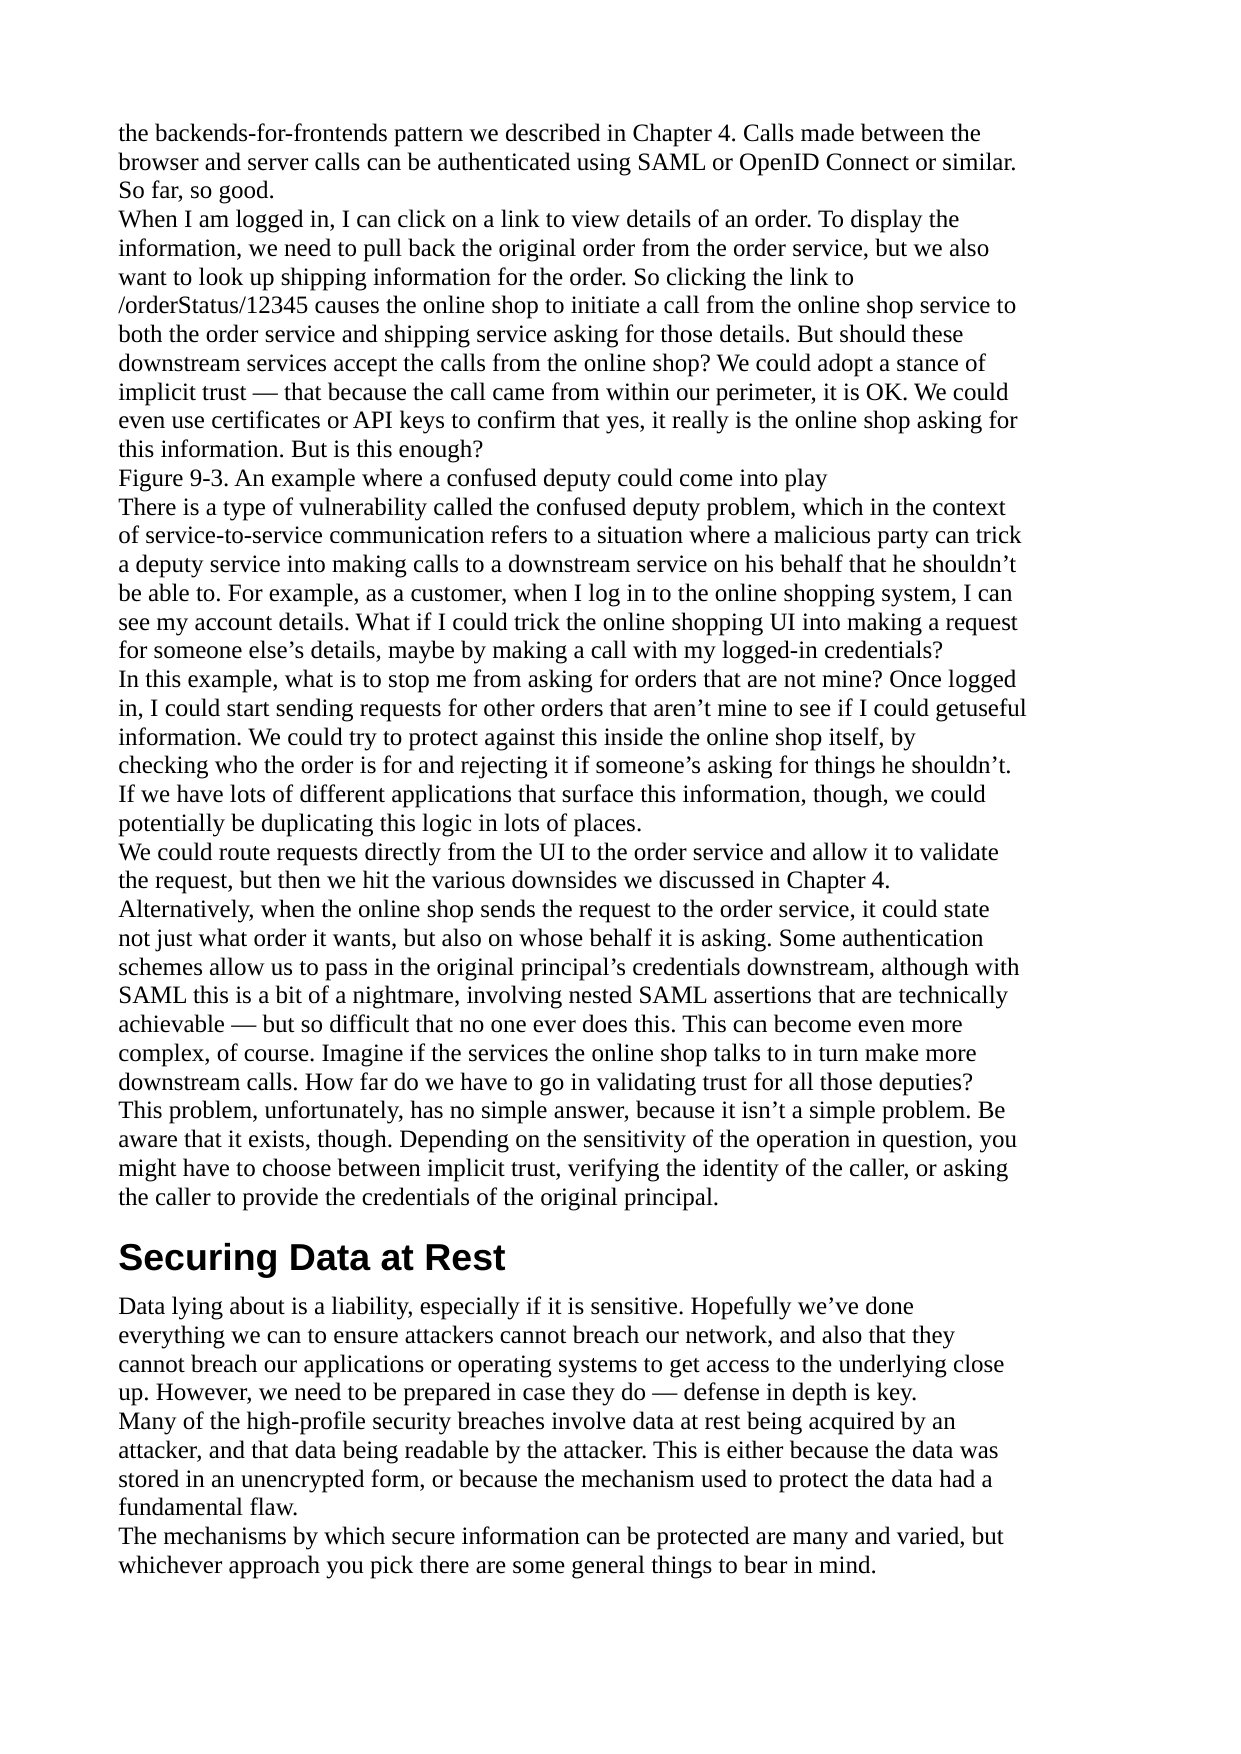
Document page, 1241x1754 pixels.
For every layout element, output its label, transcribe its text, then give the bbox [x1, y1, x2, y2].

text be able to. For example, as a customer, when I log in to the online shopping system, I can [118, 578, 1122, 607]
text So far, so good. [118, 176, 1122, 204]
subtitle Securing Data at Rest [118, 1236, 1122, 1279]
text information, we need to pull back the original order from the order service, but we also [118, 233, 1122, 262]
text everything we can to ensure attackers cannot breach our network, and also that they [118, 1320, 1122, 1349]
text for someone else’s details, maybe by making a call with my logged-in credentials? [118, 636, 1122, 664]
text downstream services accept the calls from the online shop? We could adopt a stance of [118, 348, 1122, 377]
text potentially be duplicating this logic in lots of places. [118, 808, 1122, 837]
text of service-to-service communication refers to a situation where a malicious party can trick [118, 521, 1122, 549]
text checking who the order is for and rejecting it if someone’s asking for things he shouldn’t. [118, 751, 1122, 779]
text Data lying about is a liability, especially if it is sensitive. Hopefully we’ve done [118, 1291, 1122, 1320]
text whichever approach you pick there are some general things to bear in mind. [118, 1550, 1122, 1579]
text In this example, what is to stop me from asking for orders that are not mine? Once logged [118, 664, 1122, 693]
text see my account details. What if I could trick the online shopping UI into making a request [118, 607, 1122, 636]
text The mechanisms by which secure information can be protected are many and varied, but [118, 1521, 1122, 1550]
text schemes allow us to pass in the original principal’s credentials downstream, although with [118, 952, 1122, 981]
text This problem, unfortunately, has no simple answer, because it isn’t a simple problem. Be [118, 1096, 1122, 1124]
text There is a type of vulnerability called the confused deputy problem, which in the context [118, 492, 1122, 521]
text achievable — but so difficult that no one ever does this. This can become even more [118, 1009, 1122, 1038]
text up. However, we need to be prepared in case they do — defense in depth is key. [118, 1377, 1122, 1406]
text When I am logged in, I can click on a link to view details of an order. To display the [118, 204, 1122, 233]
text We could route requests directly from the UI to the order service and allow it to validate [118, 837, 1122, 866]
text downstream calls. How far do we have to go in validating trust for all those deputies? [118, 1067, 1122, 1096]
text cannot breach our applications or operating systems to get access to the underlying close [118, 1349, 1122, 1377]
text /orderStatus/12345 causes the online shop to initiate a call from the online shop service to [118, 291, 1122, 319]
text fundamental flaw. [118, 1492, 1122, 1521]
text both the order service and shipping service asking for those details. But should these [118, 319, 1122, 348]
text in, I could start sending requests for other orders that aren’t mine to see if I could getuseful information. We could try to protect against this inside the online shop itself, by [118, 693, 1122, 751]
text Many of the high-profile security breaches involve data at rest being acquired by an [118, 1406, 1122, 1435]
text this information. But is this enough? [118, 434, 1122, 463]
text might have to choose between implicit trust, verifying the identity of the caller, or asking [118, 1153, 1122, 1182]
text Figure 9-3. An example where a confused deputy could come into play [118, 463, 1122, 492]
text the backends-for-frontends pattern we described in Chapter 4. Calls made between the [118, 118, 1122, 147]
text browser and server calls can be authenticated using SAML or OpenID Connect or similar. [118, 147, 1122, 176]
text a deputy service into making calls to a downstream service on his behalf that he shouldn’t [118, 549, 1122, 578]
text the caller to provide the credentials of the original principal. [118, 1182, 1122, 1211]
text SAML this is a bit of a nightmare, involving nested SAML assertions that are technically [118, 981, 1122, 1009]
text want to look up shipping information for the order. So clicking the link to [118, 262, 1122, 291]
text not just what order it wants, but also on whose behalf it is asking. Some authentication [118, 923, 1122, 952]
text implicit trust — that because the call came from within our perimeter, it is OK. We could [118, 377, 1122, 406]
text Alternatively, when the online shop sends the request to the order service, it could state [118, 894, 1122, 923]
text complex, of course. Imagine if the services the online shop talks to in turn make more [118, 1038, 1122, 1067]
text If we have lots of different applications that surface this information, though, we could [118, 779, 1122, 808]
text the request, but then we hit the various downsides we discussed in Chapter 4. [118, 866, 1122, 894]
text stored in an unencrypted form, or because the mechanism used to protect the data had a [118, 1464, 1122, 1492]
text attacker, and that data being readable by the attacker. This is either because the data was [118, 1435, 1122, 1464]
text even use certificates or API keys to confirm that yes, it really is the online shop asking for [118, 406, 1122, 434]
text aware that it exists, though. Depending on the sensitivity of the operation in question, you [118, 1124, 1122, 1153]
